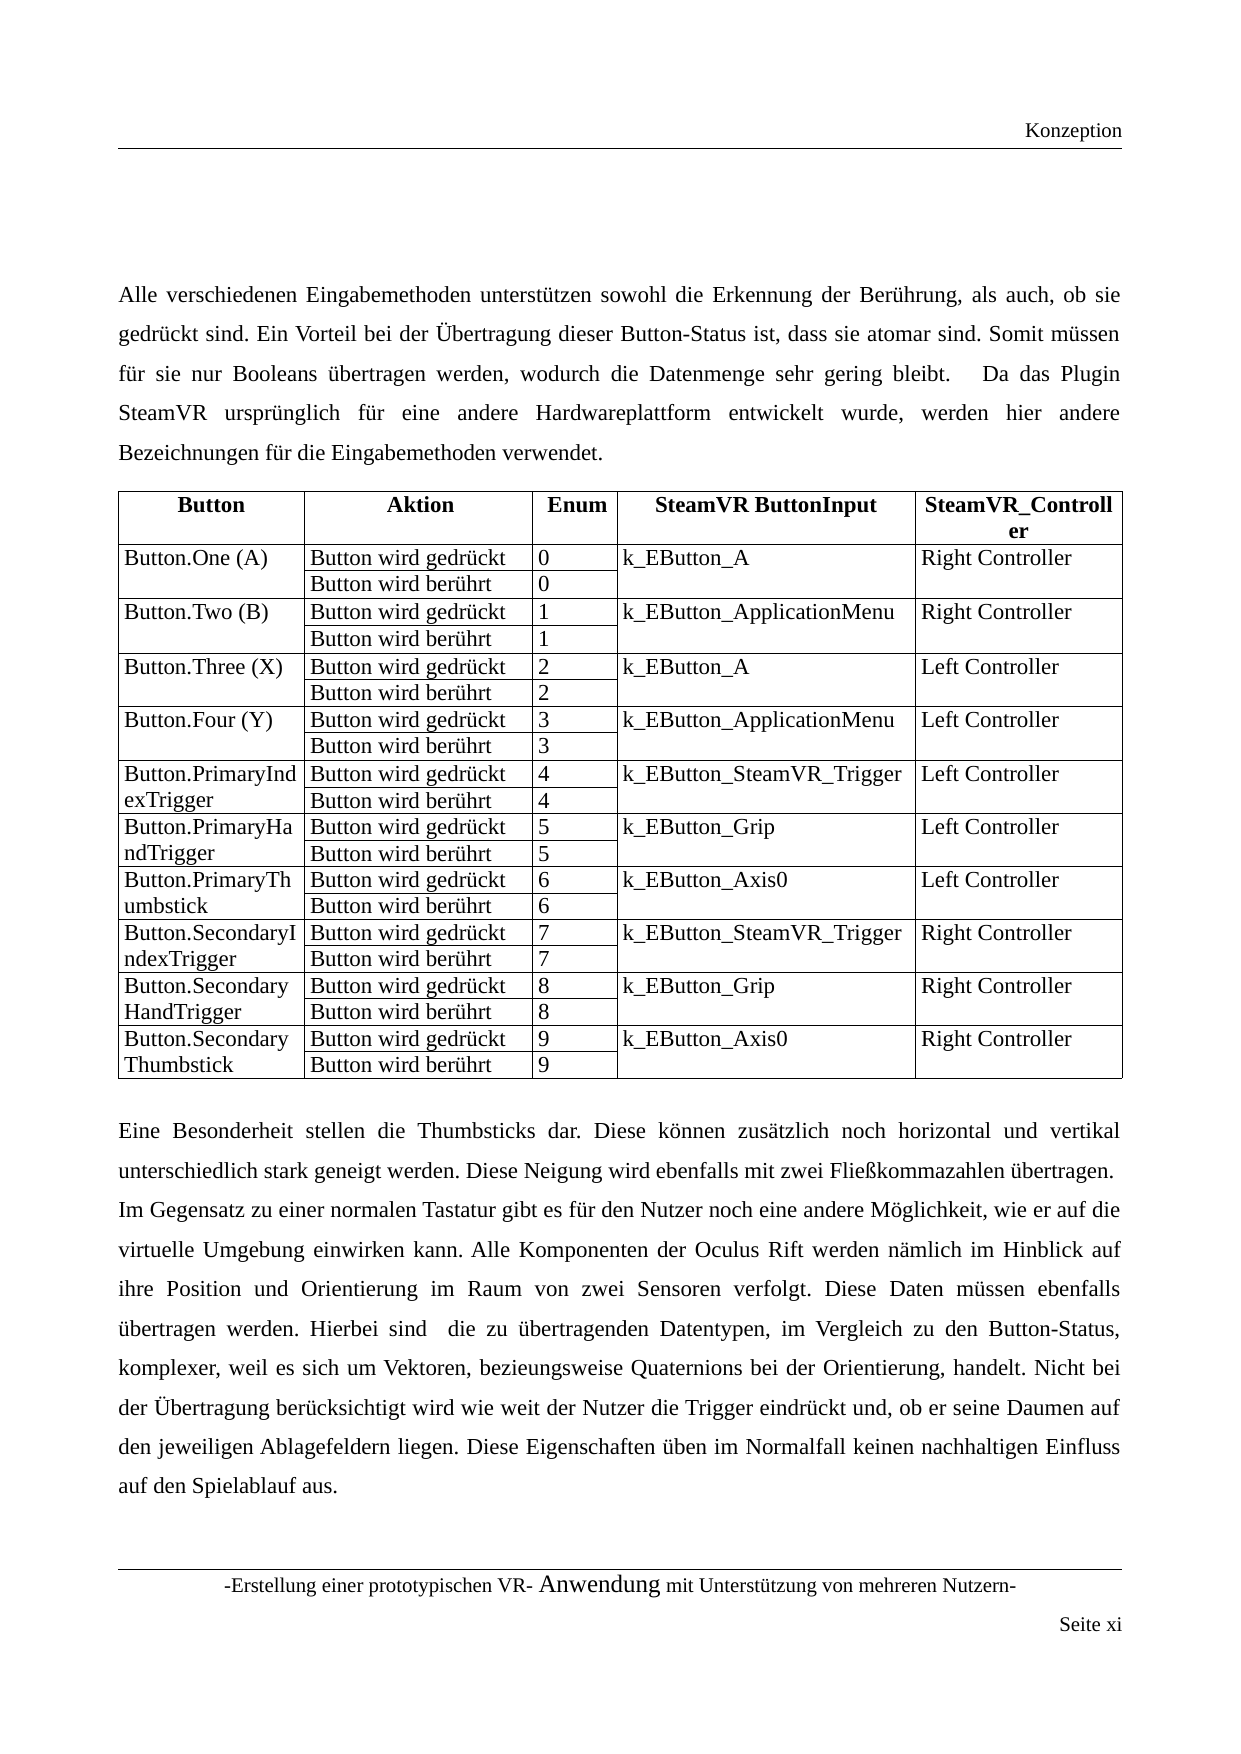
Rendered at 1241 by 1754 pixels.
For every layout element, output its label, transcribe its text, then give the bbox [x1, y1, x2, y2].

table_cell k_EButton_A [618, 654, 915, 706]
table_cell Button.SecondaryHandTrigger [119, 973, 304, 1025]
table_cell 4 [533, 761, 617, 787]
table_cell Button.Three (X) [119, 654, 304, 706]
table_cell Left Controller [916, 867, 1122, 919]
table_cell Button.PrimaryHandTrigger [119, 814, 304, 866]
table_cell 6 [533, 894, 617, 919]
table_cell k_EButton_Axis0 [618, 1026, 915, 1078]
table_cell 0 [533, 545, 617, 570]
table_cell Button.Four (Y) [119, 707, 304, 760]
table_cell 9 [533, 1026, 617, 1051]
table_cell 8 [533, 999, 617, 1025]
table_cell Button wird gedrückt [305, 814, 532, 839]
table_cell Button wird berührt [305, 999, 532, 1025]
table_cell Left Controller [916, 761, 1122, 813]
table_cell 2 [533, 654, 617, 679]
table_cell k_EButton_A [618, 545, 915, 598]
table_cell Button.One (A) [119, 545, 304, 598]
table_cell Button wird gedrückt [305, 654, 532, 679]
table_cell k_EButton_Grip [618, 973, 915, 1025]
table_cell Right Controller [916, 545, 1122, 598]
table_cell 1 [533, 626, 617, 653]
table_header Aktion [305, 492, 532, 544]
table_cell Button.PrimaryThumbstick [119, 867, 304, 919]
table_cell k_EButton_ApplicationMenu [618, 707, 915, 760]
table_cell Button wird gedrückt [305, 761, 532, 787]
table_cell Left Controller [916, 654, 1122, 706]
table_cell Button wird berührt [305, 626, 532, 653]
table_cell 0 [533, 571, 617, 598]
text Im Gegensatz zu einer normalen Tastatur gibt es für den Nutzer noch eine andere Möglichkeit, wie er auf die virtuelle Umgebung einwirken kann. Alle Komponenten der Oculus Rift werden nämlich im Hinblick auf ihre Position und Orientierung im Raum von zwei Sensoren verfolgt. Diese Daten müssen ebenfalls übertragen werden. Hierbei sind die zu übertragenden Datentypen, im Vergleich zu den Button-Status, komplexer, weil es sich um Vektoren, bezieungsweise Quaternions bei der Orientierung, handelt. Nicht bei der Übertragung berücksichtigt wird wie weit der Nutzer die Trigger eindrückt und, ob er seine Daumen auf den jeweiligen Ablagefeldern liegen. Diese Eigenschaften üben im Normalfall keinen nachhaltigen Einfluss auf den Spielablauf aus. [118, 1196, 1122, 1499]
table_cell Button.PrimaryIndexTrigger [119, 761, 304, 813]
table_header SteamVR_Controller [916, 492, 1122, 544]
table_header Button [119, 492, 304, 544]
table_cell 6 [533, 867, 617, 892]
table_cell k_EButton_SteamVR_Trigger [618, 920, 915, 972]
table_cell 1 [533, 599, 617, 625]
table_cell 8 [533, 973, 617, 998]
table_cell Button wird berührt [305, 788, 532, 813]
table_cell Button wird berührt [305, 841, 532, 866]
table_cell Left Controller [916, 814, 1122, 866]
table_cell k_EButton_Axis0 [618, 867, 915, 919]
table_cell 5 [533, 814, 617, 839]
table_cell Button wird berührt [305, 1052, 532, 1078]
table_cell Button wird berührt [305, 894, 532, 919]
table_cell Right Controller [916, 599, 1122, 653]
table_cell Button.SecondaryIndexTrigger [119, 920, 304, 972]
table_header Enum [533, 492, 617, 544]
table_cell 2 [533, 680, 617, 706]
table_cell Button wird gedrückt [305, 599, 532, 625]
table_cell Right Controller [916, 1026, 1122, 1078]
table_cell Button wird gedrückt [305, 545, 532, 570]
table_cell Button wird berührt [305, 571, 532, 598]
table_cell Button wird gedrückt [305, 920, 532, 945]
table_cell Button.SecondaryThumbstick [119, 1026, 304, 1078]
table_cell 7 [533, 946, 617, 972]
table_cell Button wird berührt [305, 680, 532, 706]
table_cell Button wird gedrückt [305, 973, 532, 998]
text Alle verschiedenen Eingabemethoden unterstützen sowohl die Erkennung der Berührung, als auch, ob sie gedrückt sind. Ein Vorteil bei der Übertragung dieser Button-Status ist, dass sie atomar sind. Somit müssen für sie nur Booleans übertragen werden, wodurch die Datenmenge sehr gering bleibt. Da das Plugin SteamVR ursprünglich für eine andere Hardwareplattform entwickelt wurde, werden hier andere Bezeichnungen für die Eingabemethoden verwendet. [118, 281, 1122, 465]
table_cell k_EButton_Grip [618, 814, 915, 866]
table_cell 9 [533, 1052, 617, 1078]
table_cell Button.Two (B) [119, 599, 304, 653]
text Eine Besonderheit stellen die Thumbsticks dar. Diese können zusätzlich noch horizontal und vertikal unterschiedlich stark geneigt werden. Diese Neigung wird ebenfalls mit zwei Fließkommazahlen übertragen. [118, 1117, 1122, 1183]
table_cell 4 [533, 788, 617, 813]
table_cell 3 [533, 733, 617, 760]
table_cell 7 [533, 920, 617, 945]
table_cell Button wird gedrückt [305, 867, 532, 892]
table_cell k_EButton_SteamVR_Trigger [618, 761, 915, 813]
table_cell Right Controller [916, 920, 1122, 972]
table_cell Right Controller [916, 973, 1122, 1025]
table_cell Button wird gedrückt [305, 707, 532, 732]
table_cell k_EButton_ApplicationMenu [618, 599, 915, 653]
table_cell Left Controller [916, 707, 1122, 760]
table_cell 5 [533, 841, 617, 866]
table_cell Button wird berührt [305, 733, 532, 760]
table_cell Button wird berührt [305, 946, 532, 972]
table_cell Button wird gedrückt [305, 1026, 532, 1051]
table_cell 3 [533, 707, 617, 732]
table_header SteamVR ButtonInput [618, 492, 915, 544]
